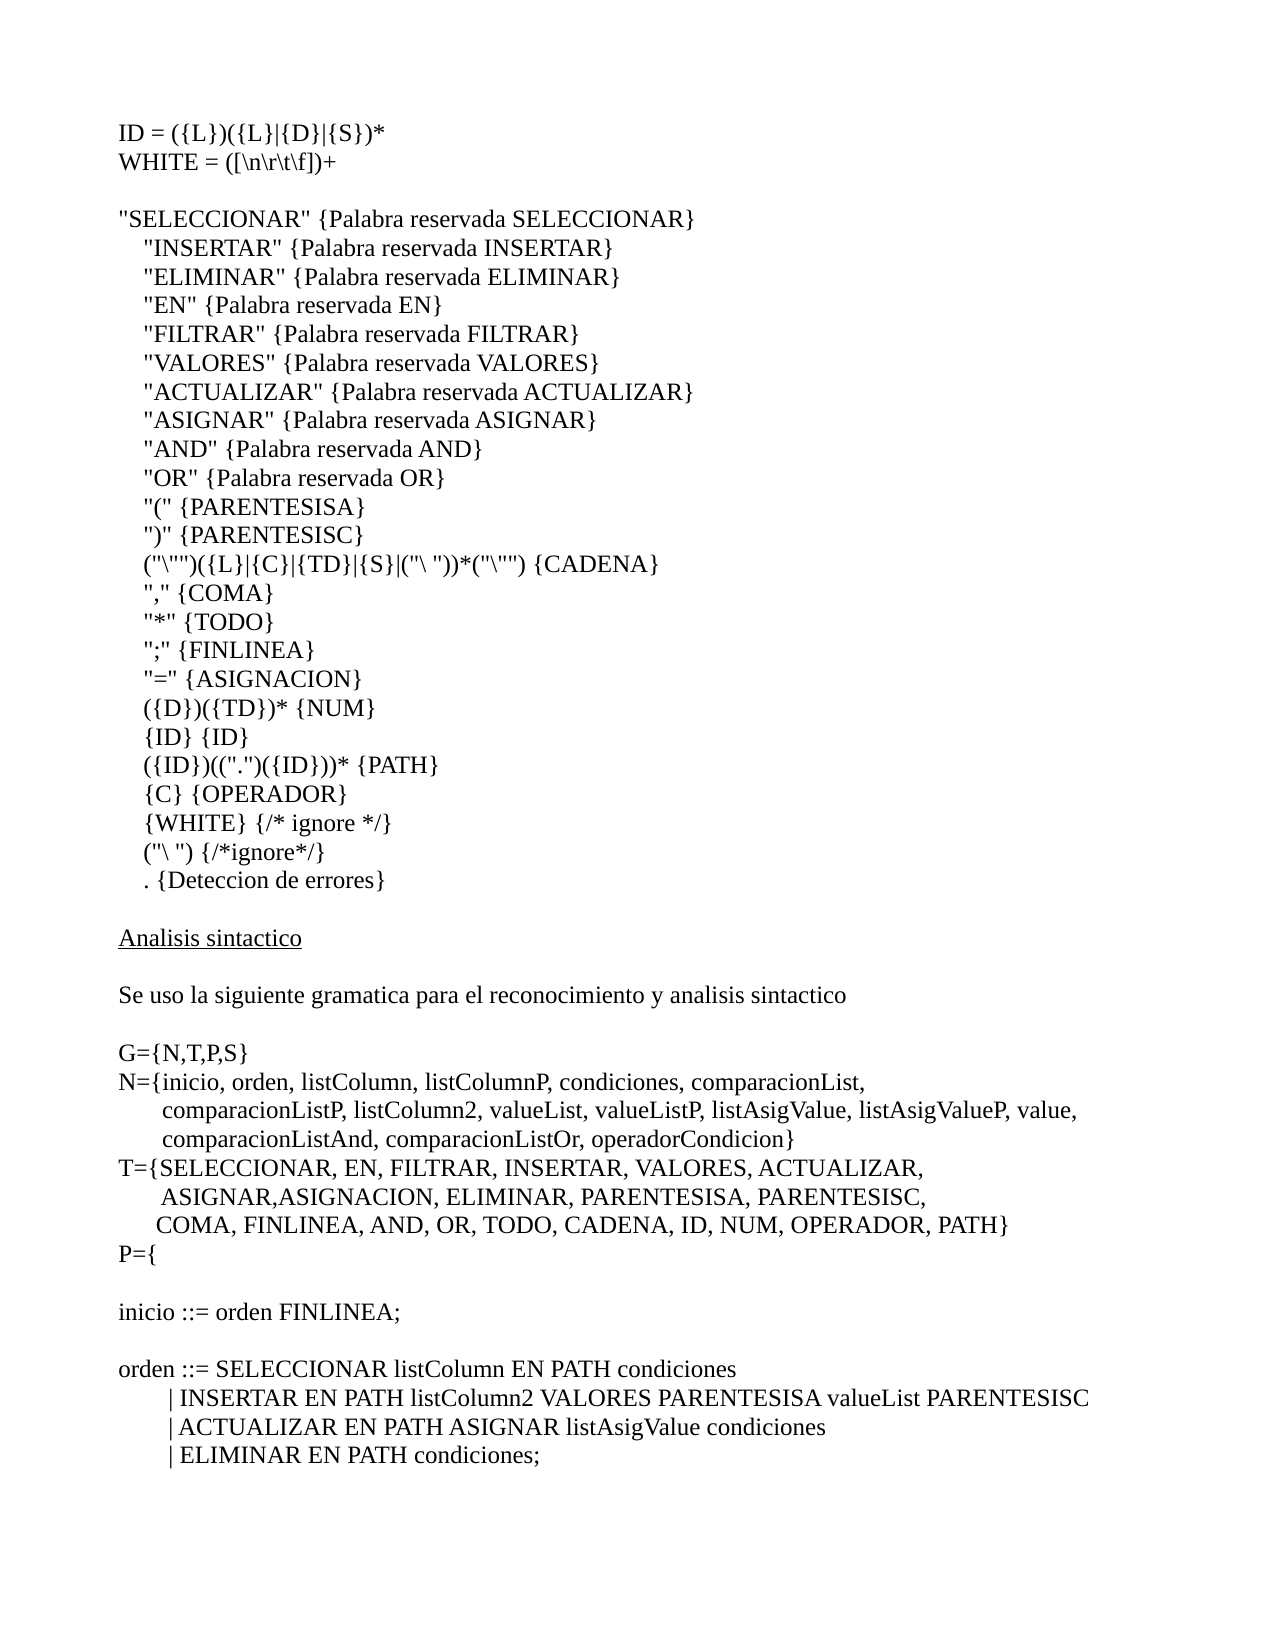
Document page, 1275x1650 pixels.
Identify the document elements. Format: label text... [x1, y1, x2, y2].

text "EN" {Palabra reservada EN} [118, 291, 1157, 319]
text ("\"")({L}|{C}|{TD}|{S}|("\ "))*("\"") {CADENA} [118, 549, 1157, 578]
text "OR" {Palabra reservada OR} [118, 463, 1157, 492]
text ";" {FINLINEA} [118, 636, 1157, 664]
text T={SELECCIONAR, EN, FILTRAR, INSERTAR, VALORES, ACTUALIZAR, [118, 1153, 1157, 1182]
text "ELIMINAR" {Palabra reservada ELIMINAR} [118, 262, 1157, 291]
text ("\ ") {/*ignore*/} [118, 837, 1157, 866]
text Se uso la siguiente gramatica para el reconocimiento y analisis sintactico [118, 981, 1157, 1009]
text {C} {OPERADOR} [118, 779, 1157, 808]
text "VALORES" {Palabra reservada VALORES} [118, 348, 1157, 377]
text "=" {ASIGNACION} [118, 664, 1157, 693]
text | ACTUALIZAR EN PATH ASIGNAR listAsigValue condiciones [118, 1412, 1157, 1441]
text "AND" {Palabra reservada AND} [118, 434, 1157, 463]
text "ACTUALIZAR" {Palabra reservada ACTUALIZAR} [118, 377, 1157, 406]
text {ID} {ID} [118, 722, 1157, 751]
text comparacionListP, listColumn2, valueList, valueListP, listAsigValue, listAsigValueP, value, [118, 1096, 1157, 1124]
text WHITE = ([\n\r\t\f])+ [118, 147, 1157, 176]
text Analisis sintactico [118, 923, 1157, 952]
text | ELIMINAR EN PATH condiciones; [118, 1441, 1157, 1469]
text "," {COMA} [118, 578, 1157, 607]
text ID = ({L})({L}|{D}|{S})* [118, 118, 1157, 147]
text "INSERTAR" {Palabra reservada INSERTAR} [118, 233, 1157, 262]
text ({ID})((".")({ID}))* {PATH} [118, 751, 1157, 779]
text ({D})({TD})* {NUM} [118, 693, 1157, 722]
text "SELECCIONAR" {Palabra reservada SELECCIONAR} [118, 204, 1157, 233]
text "(" {PARENTESISA} [118, 492, 1157, 521]
text comparacionListAnd, comparacionListOr, operadorCondicion} [118, 1124, 1157, 1153]
text P={ [118, 1239, 1157, 1268]
text COMA, FINLINEA, AND, OR, TODO, CADENA, ID, NUM, OPERADOR, PATH} [118, 1211, 1157, 1239]
text G={N,T,P,S} [118, 1038, 1157, 1067]
text "*" {TODO} [118, 607, 1157, 636]
text orden ::= SELECCIONAR listColumn EN PATH condiciones [118, 1354, 1157, 1383]
text inicio ::= orden FINLINEA; [118, 1297, 1157, 1326]
text N={inicio, orden, listColumn, listColumnP, condiciones, comparacionList, [118, 1067, 1157, 1096]
text ")" {PARENTESISC} [118, 521, 1157, 549]
text "ASIGNAR" {Palabra reservada ASIGNAR} [118, 406, 1157, 434]
text | INSERTAR EN PATH listColumn2 VALORES PARENTESISA valueList PARENTESISC [118, 1383, 1157, 1412]
text . {Deteccion de errores} [118, 866, 1157, 894]
text ASIGNAR,ASIGNACION, ELIMINAR, PARENTESISA, PARENTESISC, [118, 1182, 1157, 1211]
text {WHITE} {/* ignore */} [118, 808, 1157, 837]
text "FILTRAR" {Palabra reservada FILTRAR} [118, 319, 1157, 348]
